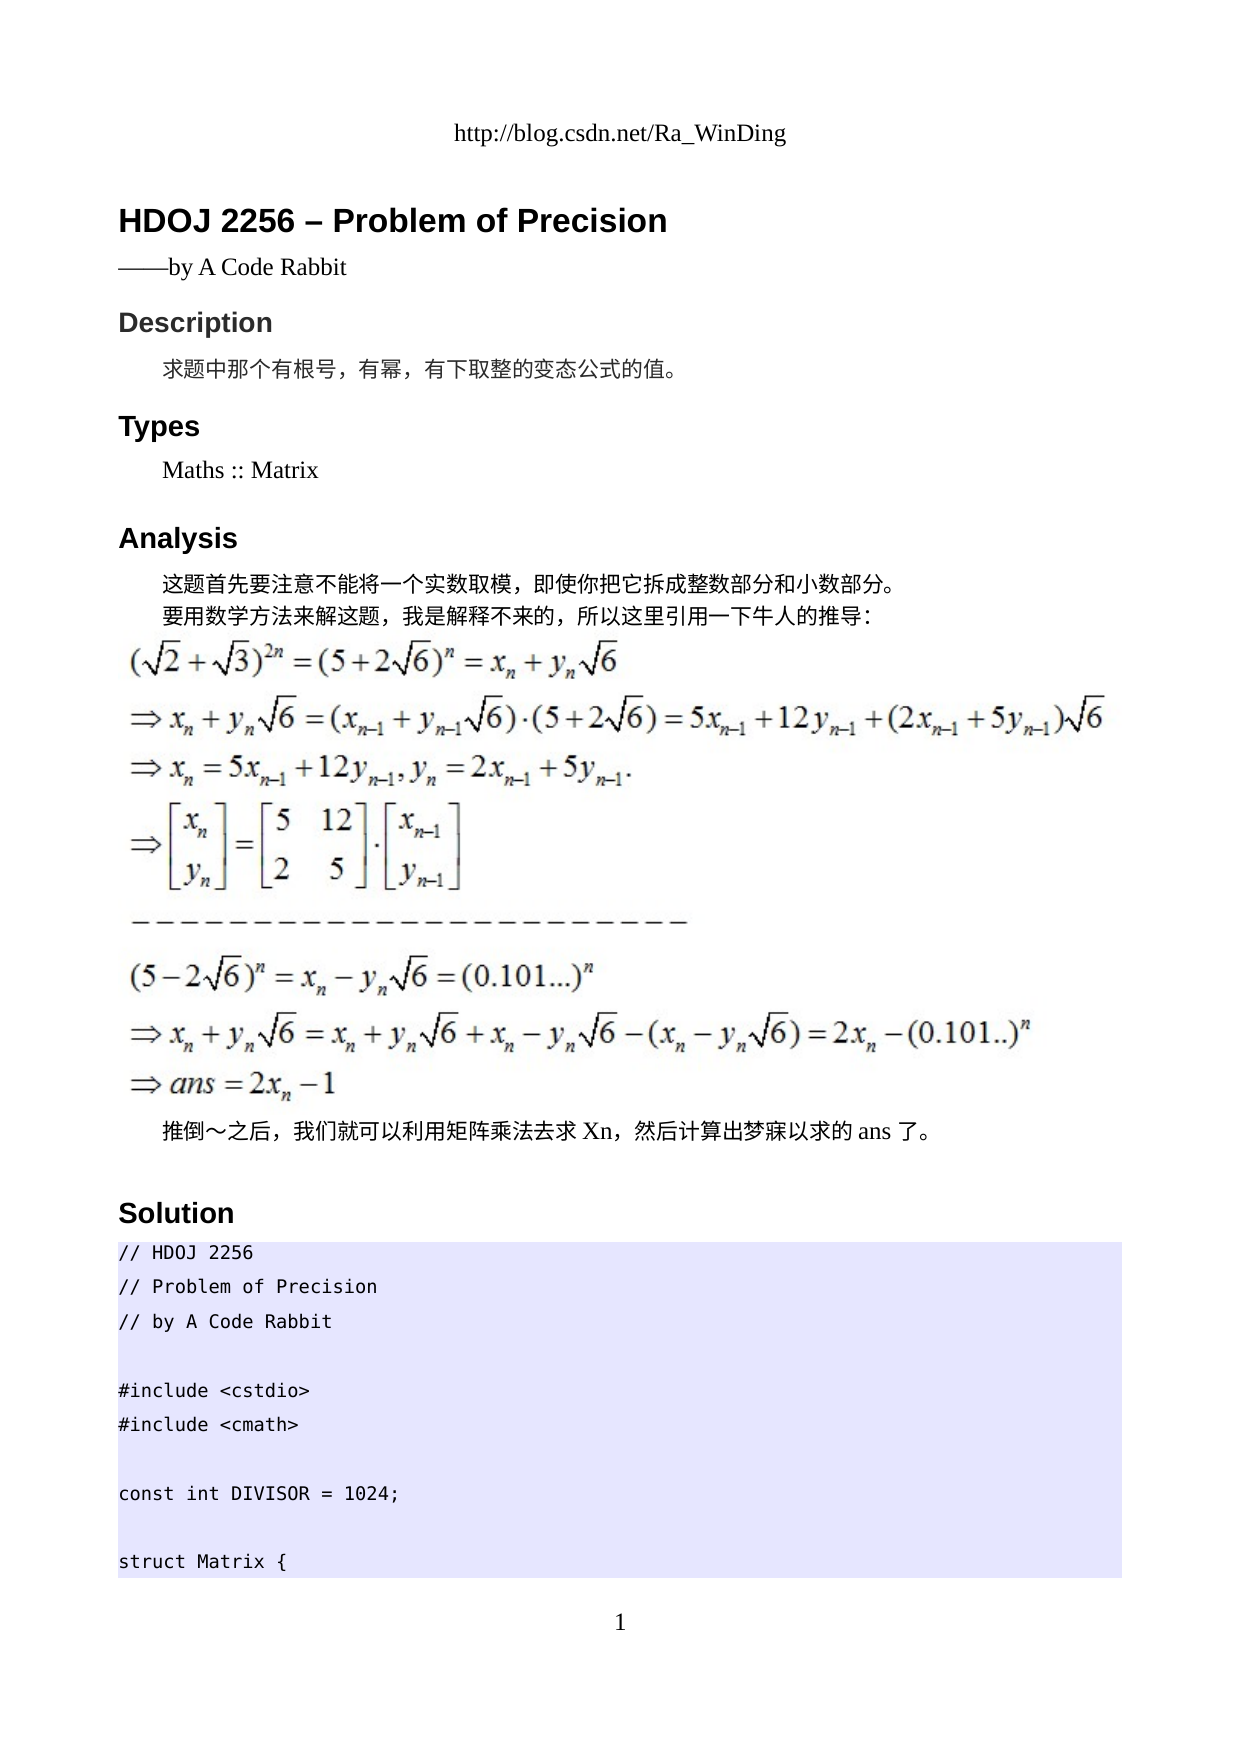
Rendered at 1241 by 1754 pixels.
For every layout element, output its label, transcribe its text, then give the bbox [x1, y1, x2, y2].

text #include <cmath> [118, 1414, 1122, 1436]
subtitle Analysis [118, 521, 1122, 555]
text 求题中那个有根号，有幂，有下取整的变态公式的值。 [118, 351, 1122, 384]
subtitle Types [118, 409, 1122, 442]
text 推倒～之后，我们就可以利用矩阵乘法去求Xn，然后计算出梦寐以求的 ans 了。 [118, 1115, 1122, 1146]
text // by A Code Rabbit [118, 1311, 1122, 1333]
text 要用数学方法来解这题，我是解释不来的，所以这里引用一下牛人的推导： [118, 599, 1122, 630]
text 这题首先要注意不能将一个实数取模，即使你把它拆成整数部分和小数部分。 [118, 567, 1122, 599]
text // HDOJ 2256 [118, 1242, 1122, 1264]
text #include <cstdio> [118, 1379, 1122, 1401]
text struct Matrix { [118, 1551, 1122, 1573]
text ——by A Code Rabbit [118, 252, 1122, 281]
text const int DIVISOR = 1024; [118, 1483, 1122, 1504]
text Maths :: Matrix [118, 455, 1122, 484]
subtitle Description [118, 306, 1122, 339]
text // Problem of Precision [118, 1276, 1122, 1298]
picture [118, 630, 1123, 1115]
subtitle Solution [118, 1196, 1122, 1229]
subtitle HDOJ 2256 – Problem of Precision [118, 201, 1122, 240]
